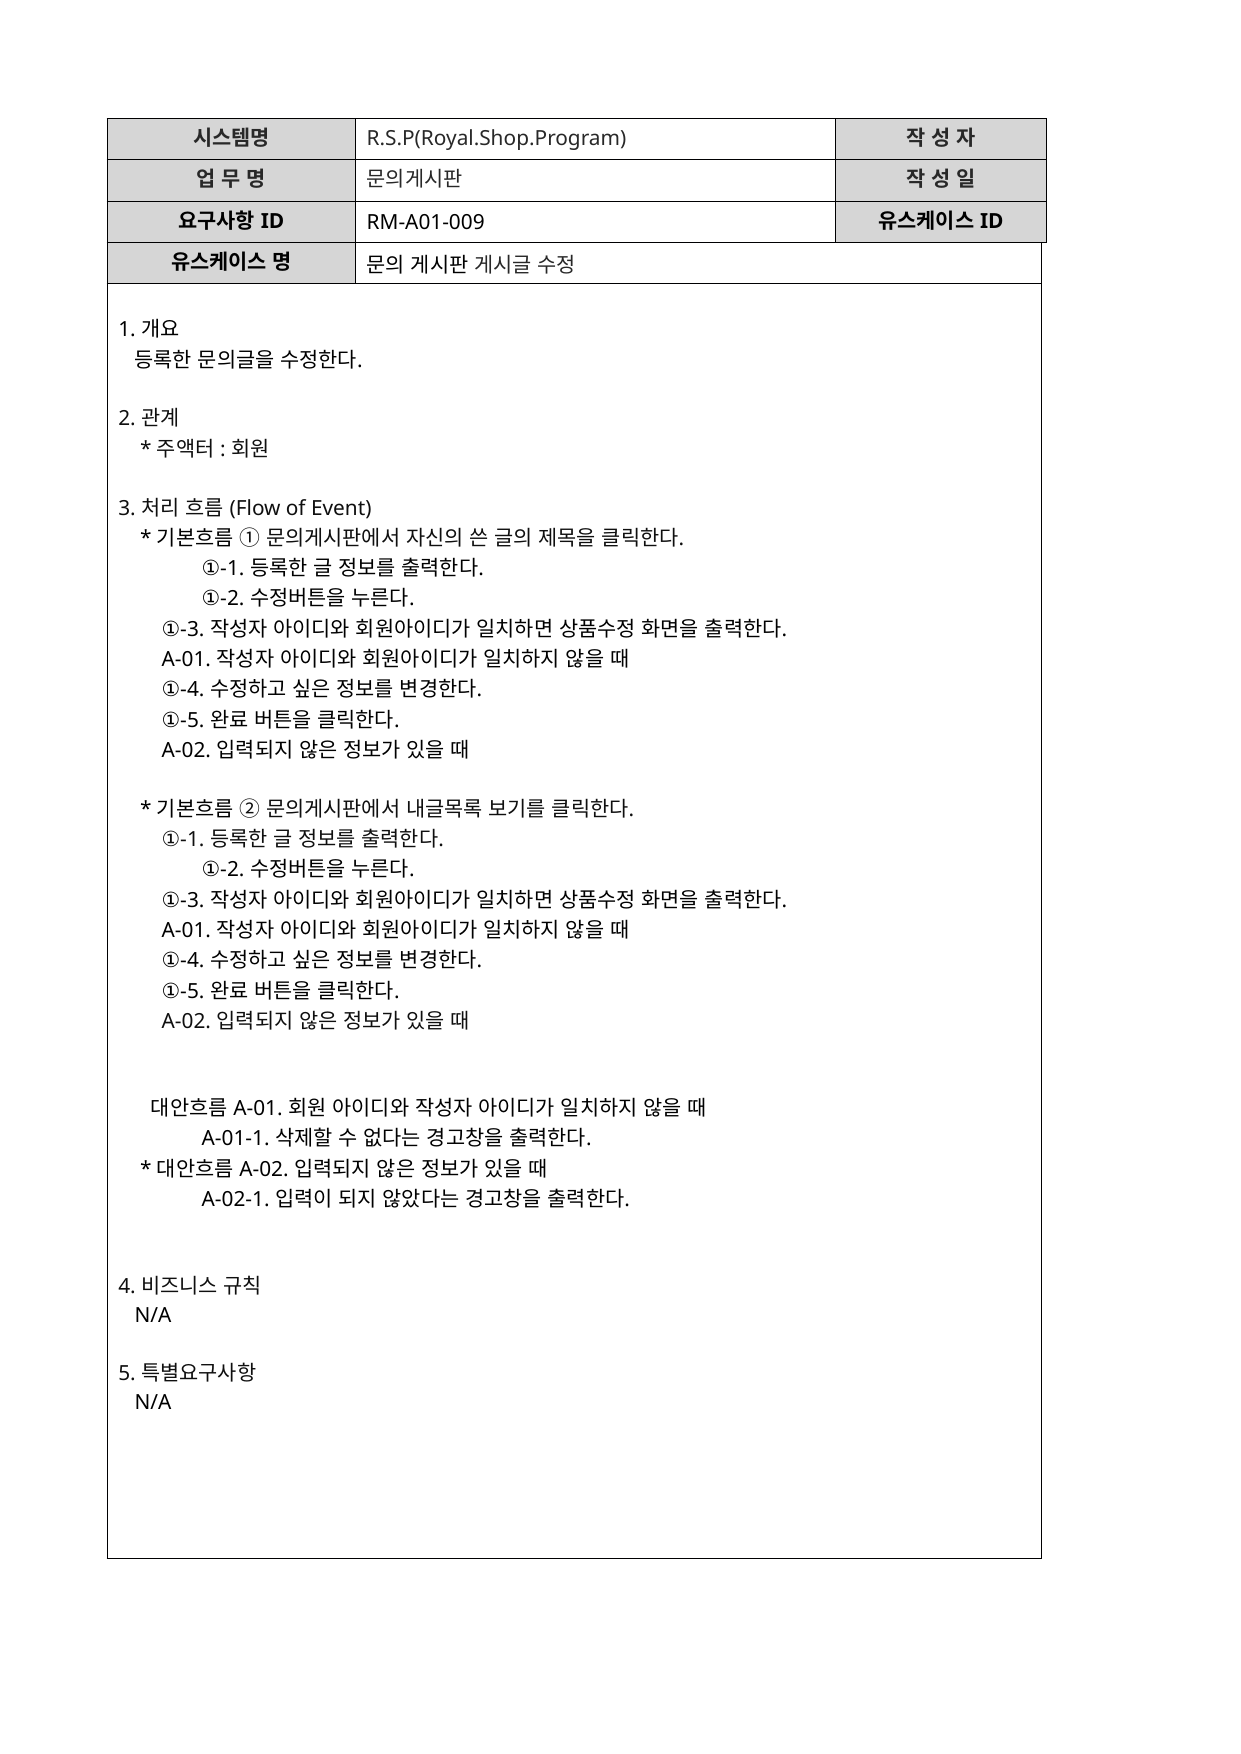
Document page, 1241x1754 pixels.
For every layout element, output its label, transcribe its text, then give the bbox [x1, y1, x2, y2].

table_cell [1042, 283, 1046, 1558]
table_cell 유스케이스 ID [836, 202, 1046, 242]
table_cell 유스케이스 명 [108, 243, 355, 283]
table_cell RM-A01-009 [356, 202, 835, 242]
table_cell 작 성 자 [836, 119, 1046, 159]
table_cell [1042, 243, 1046, 283]
table_cell 문의게시판 [356, 160, 835, 201]
table_cell 작 성 일 [836, 160, 1046, 201]
table_cell 1. 개요 등록한 문의글을 수정한다. 2. 관계 * 주액터 : 회원 3. 처리 흐름 (Flow of Event) * 기본흐름 ① 문의게시판에서 자신의 쓴 글의 제목을 클릭한다. ①-1. 등록한 글 정보를 출력한다. ①-2. 수정버튼을 누른다. ①-3. 작성자 아이디와 회원아이디가 일치하면 상품수정 화면을 출력한다. A-01. 작성자 아이디와 회원아이디가 일치하지 않을 때 ①-4. 수정하고 싶은 정보를 변경한다. ①-5. 완료 버튼을 클릭한다. A-02. 입력되지 않은 정보가 있을 때 * 기본흐름 ② 문의게시판에서 내글목록 보기를 클릭한다. ①-1. 등록한 글 정보를 출력한다. ①-2. 수정버튼을 누른다. ①-3. 작성자 아이디와 회원아이디가 일치하면 상품수정 화면을 출력한다. A-01. 작성자 아이디와 회원아이디가 일치하지 않을 때 ①-4. 수정하고 싶은 정보를 변경한다. ①-5. 완료 버튼을 클릭한다. A-02. 입력되지 않은 정보가 있을 때 대안흐름 A-01. 회원 아이디와 작성자 아이디가 일치하지 않을 때 A-01-1. 삭제할 수 없다는 경고창을 출력한다. * 대안흐름 A-02. 입력되지 않은 정보가 있을 때 A-02-1. 입력이 되지 않았다는 경고창을 출력한다. 4. 비즈니스 규칙 N/A 5. 특별요구사항 N/A [108, 284, 1041, 1558]
table_cell R.S.P(Royal.Shop.Program) [356, 119, 835, 159]
table_cell 요구사항 ID [108, 202, 355, 242]
table_cell 시스템명 [108, 119, 355, 159]
table_cell 업 무 명 [108, 160, 355, 201]
table_cell 문의 게시판 게시글 수정 [356, 243, 1041, 283]
